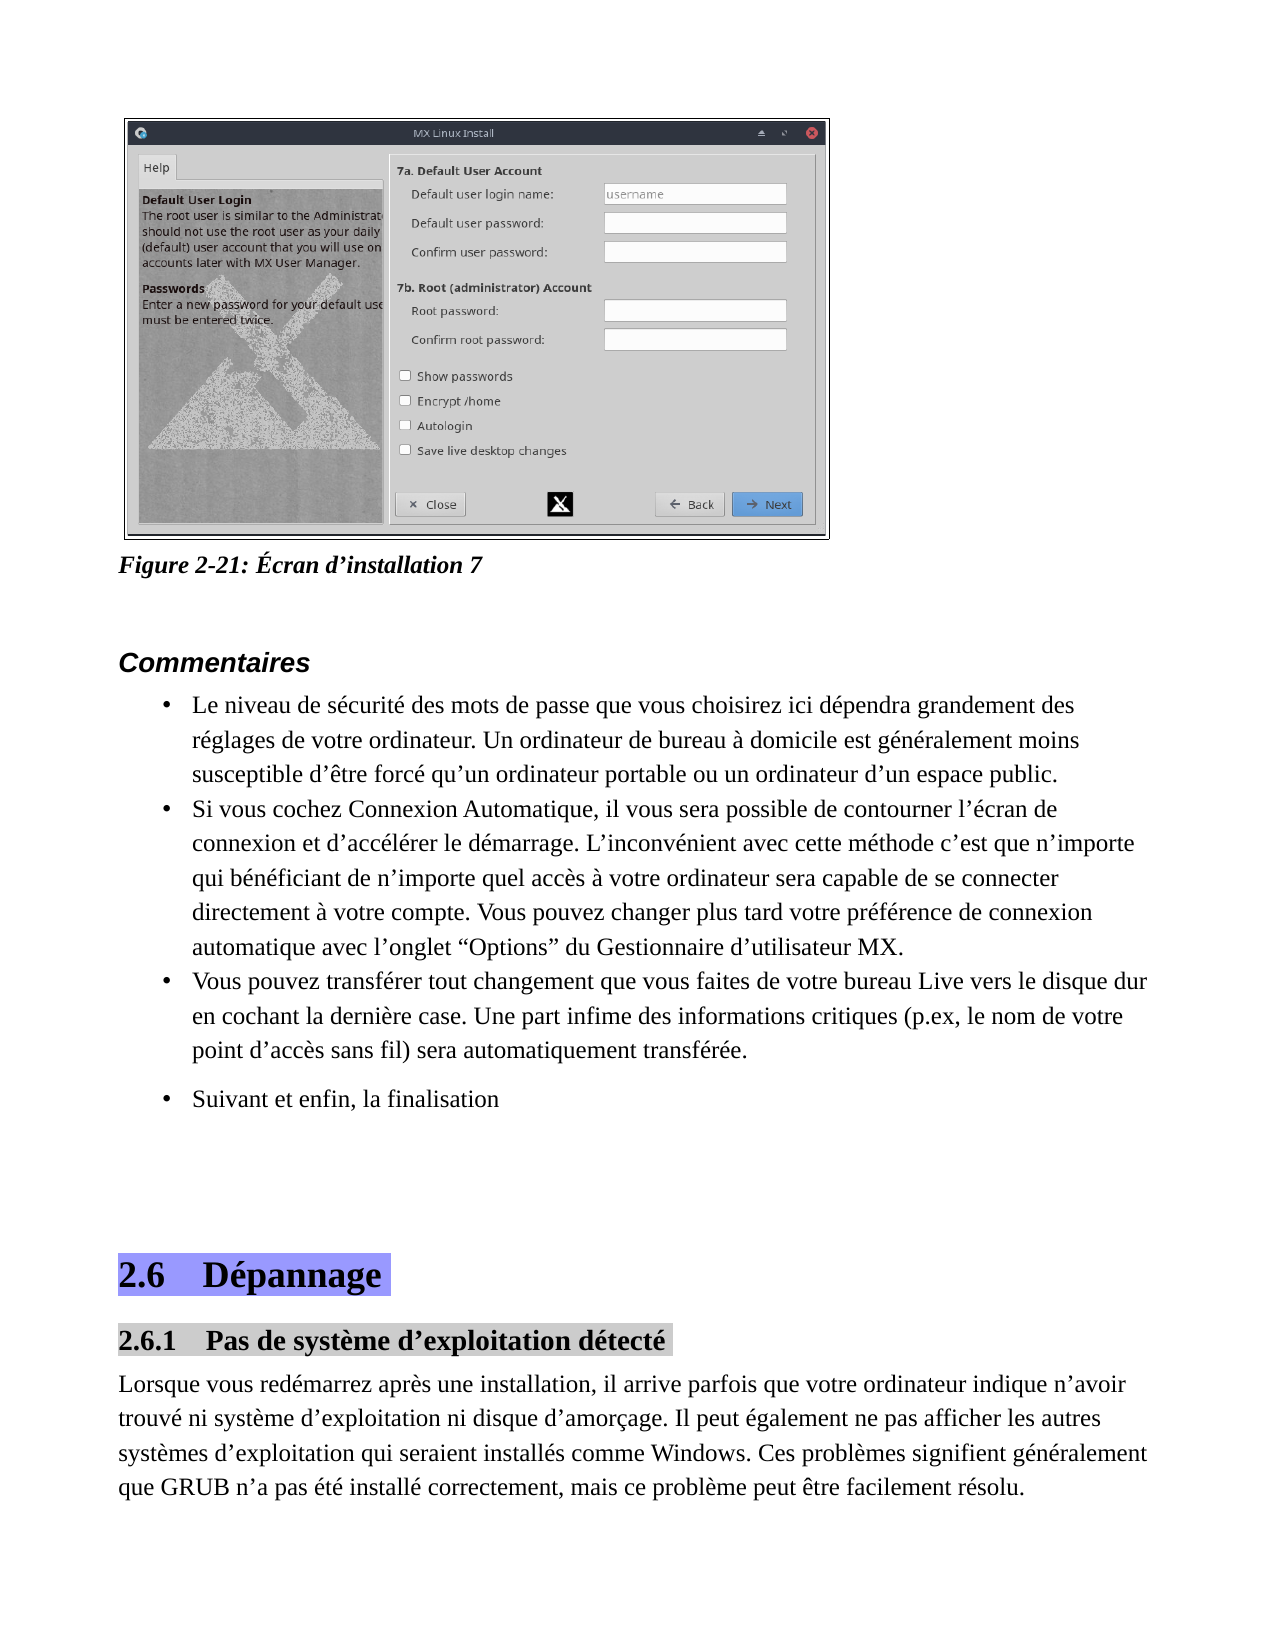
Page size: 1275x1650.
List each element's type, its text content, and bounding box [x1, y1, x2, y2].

subtitle 2.6 Dépannage [118, 1252, 1157, 1296]
list Le niveau de sécurité des mots de passe que vous choisirez ici dépendra grandement des réglages de votre ordinateur. Un ordinateur de bureau à domicile est généralement moins susceptible d’être forcé qu’un ordinateur portable ou un ordinateur d’un espace public. [162, 691, 1157, 788]
list Suivant et enfin, la finalisation [162, 1084, 1157, 1113]
subtitle 2.6.1 Pas de système d’exploitation détecté [673, 1323, 1157, 1356]
text Figure 2-21: Écran d’installation 7 [118, 118, 1157, 579]
text Lorsque vous redémarrez après une installation, il arrive parfois que votre ordinateur indique n’avoir trouvé ni système d’exploitation ni disque d’amorçage. Il peut également ne pas afficher les autres systèmes d’exploitation qui seraient installés comme Windows. Ces problèmes signifient généralement que GRUB n’a pas été installé correctement, mais ce problème peut être facilement résolu. [118, 1369, 1157, 1501]
list Vous pouvez transférer tout changement que vous faites de votre bureau Live vers le disque dur en cochant la dernière case. Une part infime des informations critiques (p.ex, le nom de votre point d’accès sans fil) sera automatiquement transférée. [162, 966, 1157, 1064]
subtitle Commentaires [118, 646, 1157, 678]
picture [127, 121, 826, 536]
list Si vous cochez Connexion Automatique, il vous sera possible de contourner l’écran de connexion et d’accélérer le démarrage. L’inconvénient avec cette méthode c’est que n’importe qui bénéficiant de n’importe quel accès à votre ordinateur sera capable de se connecter directement à votre compte. Vous pouvez changer plus tard votre préférence de connexion automatique avec l’onglet “Options” du Gestionnaire d’utilisateur MX. [162, 794, 1157, 961]
